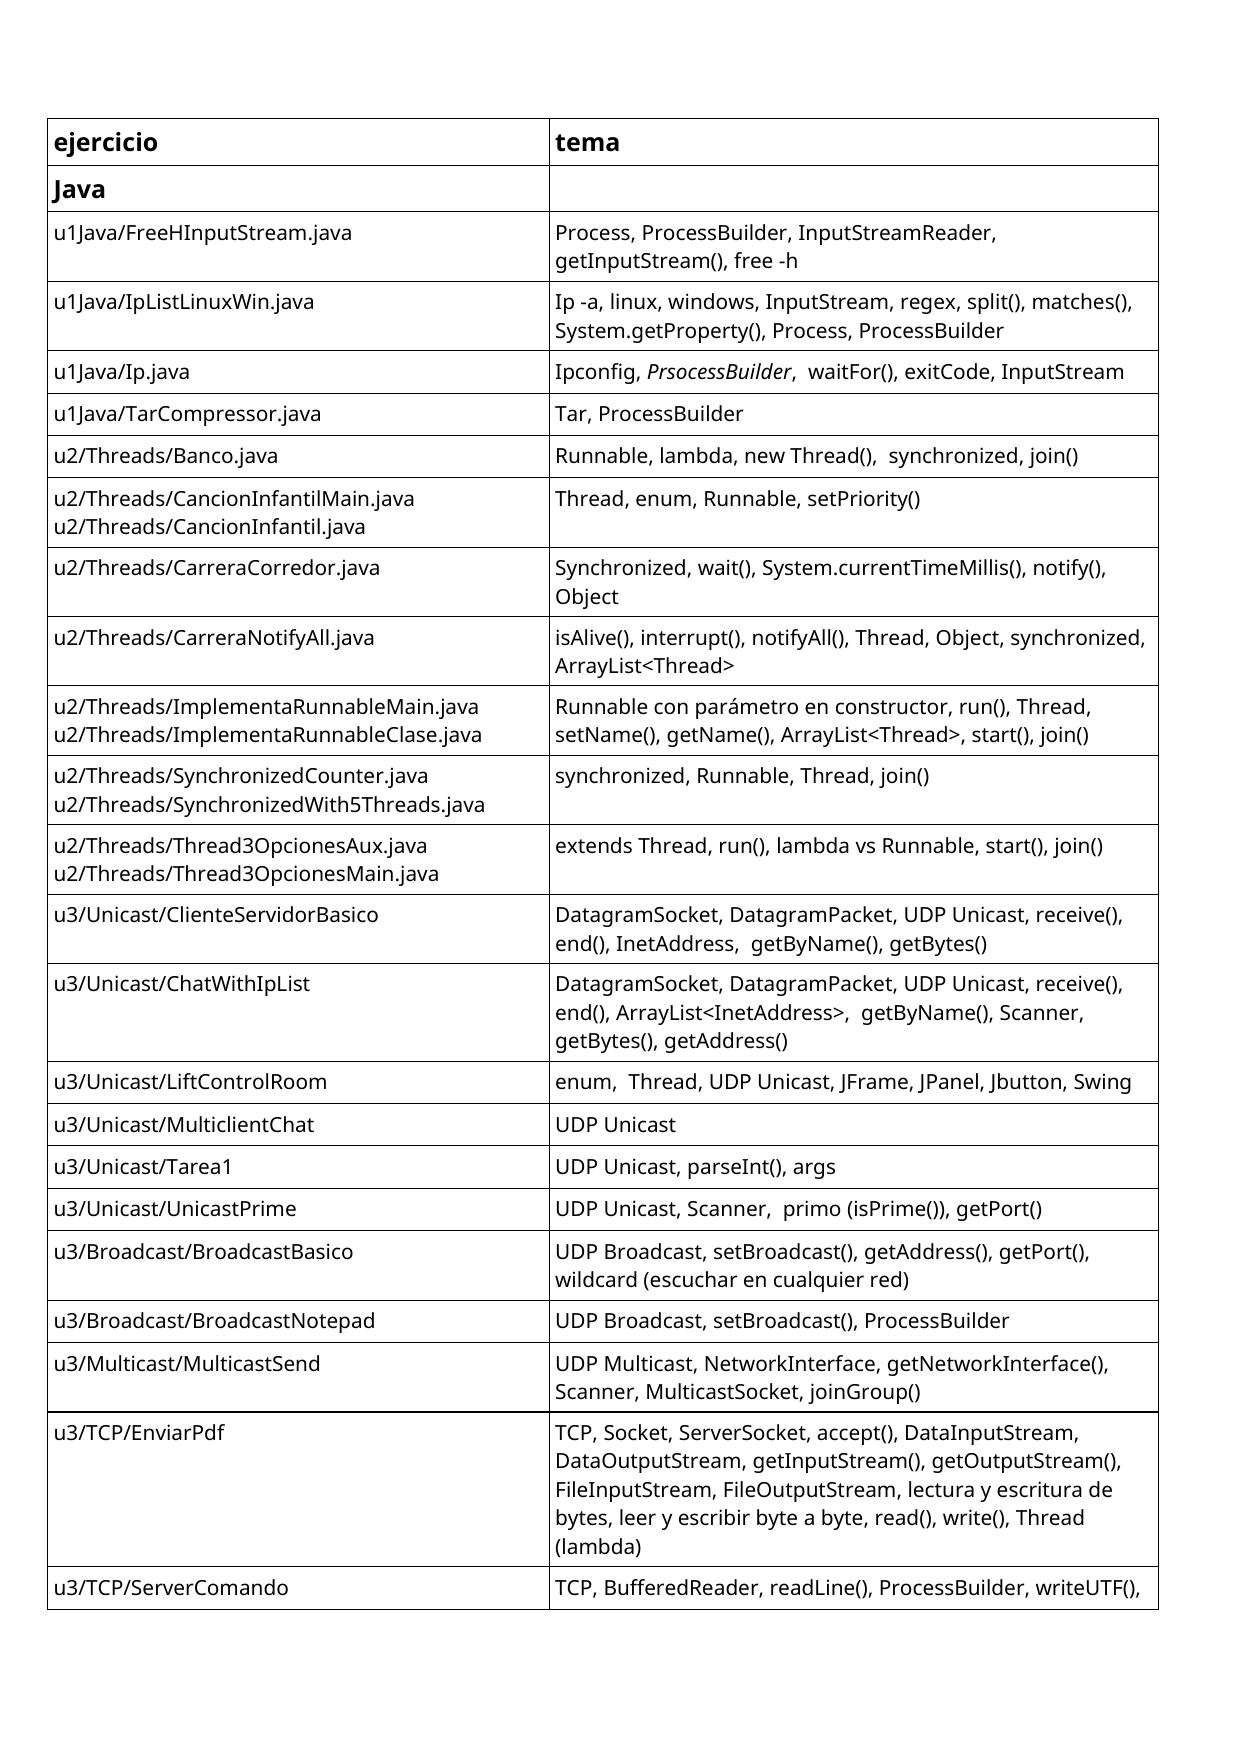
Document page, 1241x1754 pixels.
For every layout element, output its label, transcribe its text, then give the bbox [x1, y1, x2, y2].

table_cell u3/Unicast/ClienteServidorBasico [48, 895, 549, 963]
table_cell u2/Threads/Banco.java [48, 436, 549, 477]
table_cell u3/TCP/EnviarPdf [48, 1413, 549, 1566]
table_cell TCP, Socket, ServerSocket, accept(), DataInputStream, DataOutputStream, getInputStream(), getOutputStream(), FileInputStream, FileOutputStream, lectura y escritura de bytes, leer y escribir byte a byte, read(), write(), Thread (lambda) [550, 1413, 1158, 1566]
table_cell u2/Threads/ImplementaRunnableMain.java u2/Threads/ImplementaRunnableClase.java [48, 686, 549, 755]
table_cell u2/Threads/CancionInfantilMain.java u2/Threads/CancionInfantil.java [48, 478, 549, 547]
table_cell isAlive(), interrupt(), notifyAll(), Thread, Object, synchronized, ArrayList<Thread> [550, 617, 1158, 685]
table_cell u3/Broadcast/BroadcastBasico [48, 1231, 549, 1299]
table_cell Synchronized, wait(), System.currentTimeMillis(), notify(), Object [550, 548, 1158, 616]
table_cell u2/Threads/SynchronizedCounter.java u2/Threads/SynchronizedWith5Threads.java [48, 756, 549, 824]
table_cell u3/Multicast/MulticastSend [48, 1343, 549, 1411]
table_cell u1Java/FreeHInputStream.java [48, 212, 549, 281]
table_cell Thread, enum, Runnable, setPriority() [550, 478, 1158, 547]
table_cell u2/Threads/Thread3OpcionesAux.java u2/Threads/Thread3OpcionesMain.java [48, 825, 549, 893]
table_cell u3/Unicast/Tarea1 [48, 1146, 549, 1188]
table_cell u1Java/TarCompressor.java [48, 394, 549, 435]
table_cell u3/Unicast/ChatWithIpList [48, 964, 549, 1061]
table_cell u3/Unicast/MulticlientChat [48, 1104, 549, 1145]
table_cell UDP Unicast, Scanner, primo (isPrime()), getPort() [550, 1189, 1158, 1230]
table_cell u3/TCP/ServerComando [48, 1567, 549, 1608]
table_cell Process, ProcessBuilder, InputStreamReader, getInputStream(), free -h [550, 212, 1158, 281]
table_header tema [550, 119, 1158, 165]
table_cell enum, Thread, UDP Unicast, JFrame, JPanel, Jbutton, Swing [550, 1062, 1158, 1103]
table_header ejercicio [48, 119, 549, 165]
table_cell u3/Broadcast/BroadcastNotepad [48, 1301, 549, 1342]
table_cell UDP Unicast [550, 1104, 1158, 1145]
table_cell UDP Multicast, NetworkInterface, getNetworkInterface(), Scanner, MulticastSocket, joinGroup() [550, 1343, 1158, 1411]
table_cell u3/Unicast/UnicastPrime [48, 1189, 549, 1230]
table_cell Ip -a, linux, windows, InputStream, regex, split(), matches(), System.getProperty(), Process, ProcessBuilder [550, 282, 1158, 350]
table_cell Tar, ProcessBuilder [550, 394, 1158, 435]
table_cell u2/Threads/CarreraNotifyAll.java [48, 617, 549, 685]
table_cell extends Thread, run(), lambda vs Runnable, start(), join() [550, 825, 1158, 893]
table_cell u1Java/Ip.java [48, 351, 549, 392]
table_cell synchronized, Runnable, Thread, join() [550, 756, 1158, 824]
table_cell DatagramSocket, DatagramPacket, UDP Unicast, receive(), end(), ArrayList<InetAddress>, getByName(), Scanner, getBytes(), getAddress() [550, 964, 1158, 1061]
table_cell TCP, BufferedReader, readLine(), ProcessBuilder, writeUTF(), [550, 1567, 1158, 1608]
table_cell Runnable con parámetro en constructor, run(), Thread, setName(), getName(), ArrayList<Thread>, start(), join() [550, 686, 1158, 755]
table_cell DatagramSocket, DatagramPacket, UDP Unicast, receive(), end(), InetAddress, getByName(), getBytes() [550, 895, 1158, 963]
table_cell [550, 166, 1158, 211]
table_cell u3/Unicast/LiftControlRoom [48, 1062, 549, 1103]
table_cell UDP Broadcast, setBroadcast(), getAddress(), getPort(), wildcard (escuchar en cualquier red) [550, 1231, 1158, 1299]
table_cell Java [48, 166, 549, 211]
table_cell u2/Threads/CarreraCorredor.java [48, 548, 549, 616]
table_cell UDP Unicast, parseInt(), args [550, 1146, 1158, 1188]
table_cell UDP Broadcast, setBroadcast(), ProcessBuilder [550, 1301, 1158, 1342]
table_cell u1Java/IpListLinuxWin.java [48, 282, 549, 350]
table_cell Runnable, lambda, new Thread(), synchronized, join() [550, 436, 1158, 477]
table_cell Ipconfig, PrsocessBuilder, waitFor(), exitCode, InputStream [550, 351, 1158, 392]
